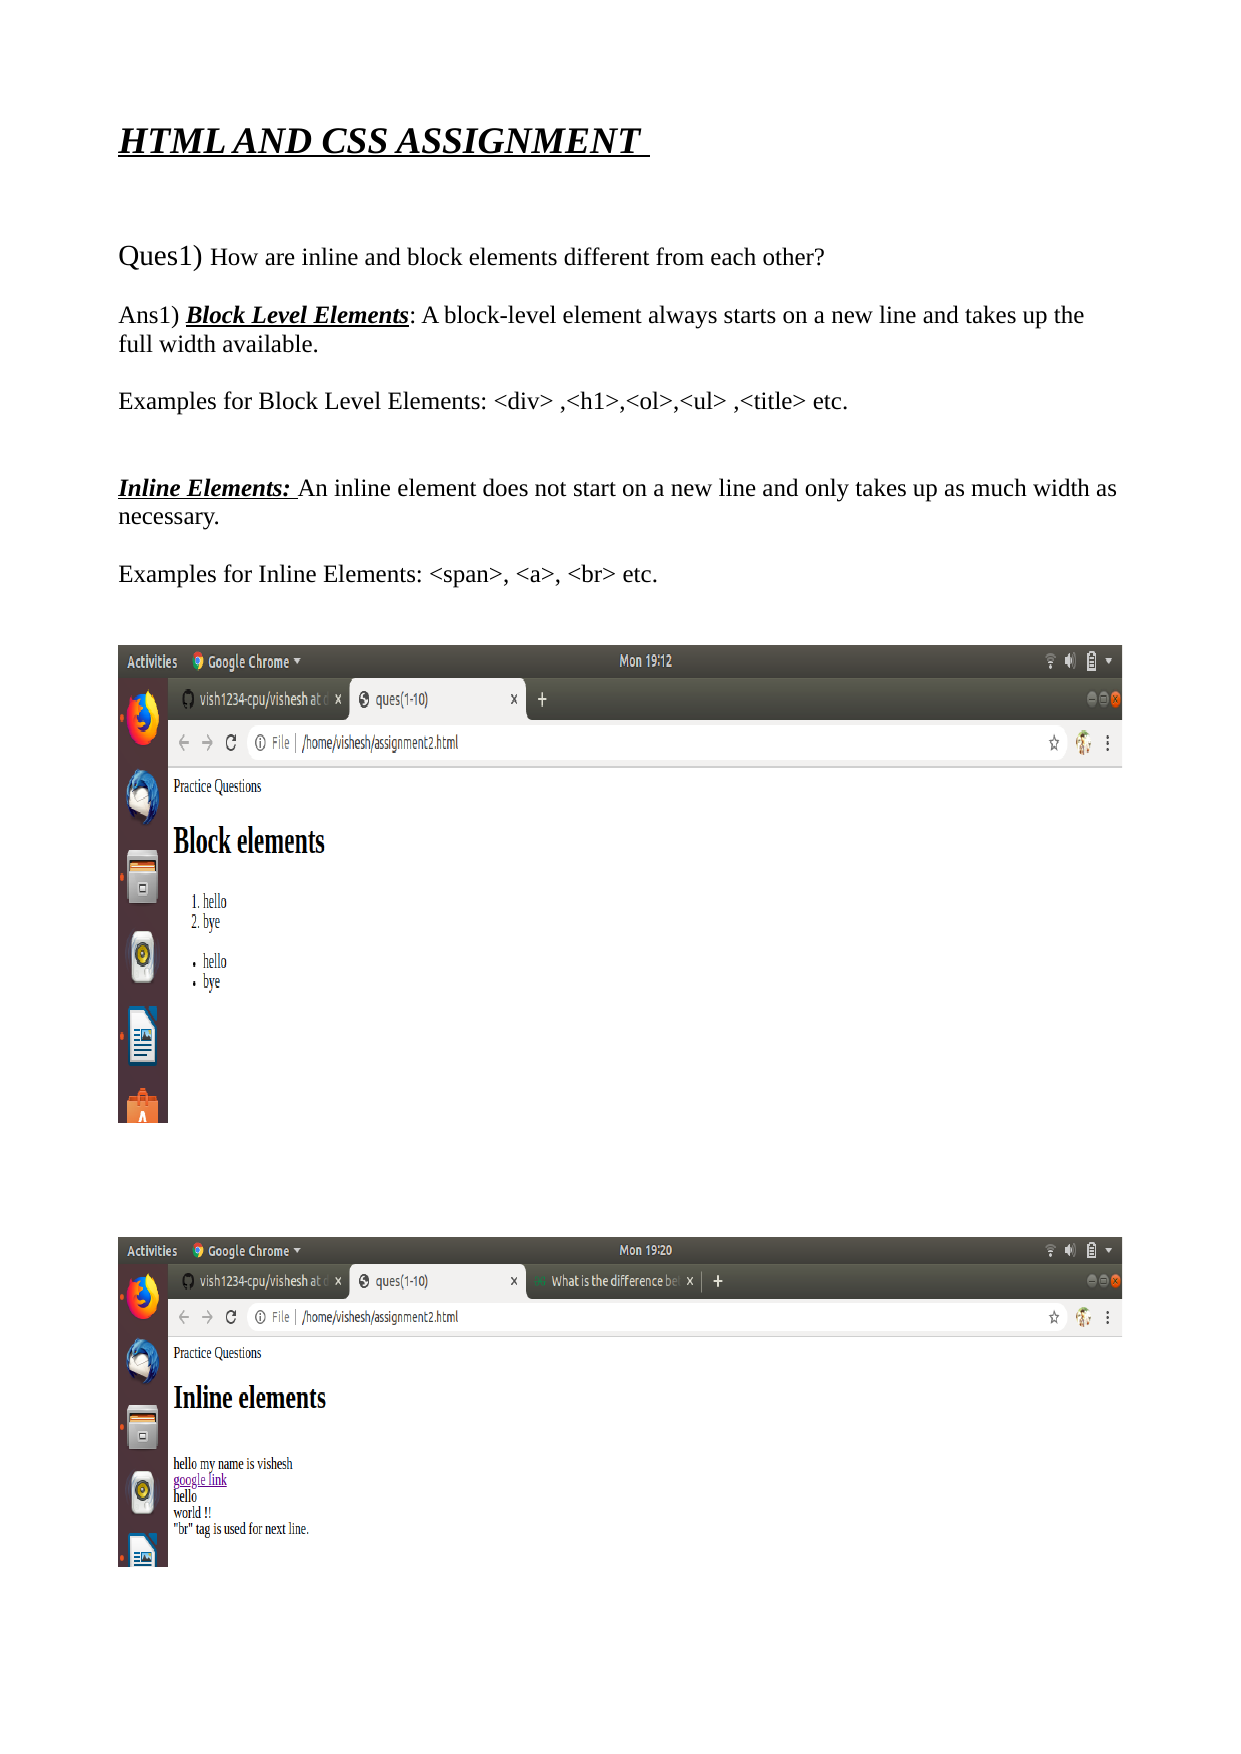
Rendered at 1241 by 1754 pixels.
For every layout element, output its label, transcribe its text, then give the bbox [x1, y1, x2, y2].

picture [118, 1237, 1123, 1567]
text Ques1) How are inline and block elements different from each other? [118, 238, 1122, 271]
text Examples for Inline Elements: <span>, <a>, <br> etc. [118, 559, 1122, 588]
text Examples for Block Level Elements: <div> ,<h1>,<ol>,<ul> ,<title> etc. [118, 386, 1122, 415]
text HTML AND CSS ASSIGNMENT [118, 118, 1122, 161]
text Ans1) Block Level Elements: A block-level element always starts on a new line and takes up the full width available. [118, 300, 1122, 358]
picture [118, 645, 1123, 1123]
text Inline Elements: An inline element does not start on a new line and only takes up as much width as necessary. [118, 473, 1122, 530]
